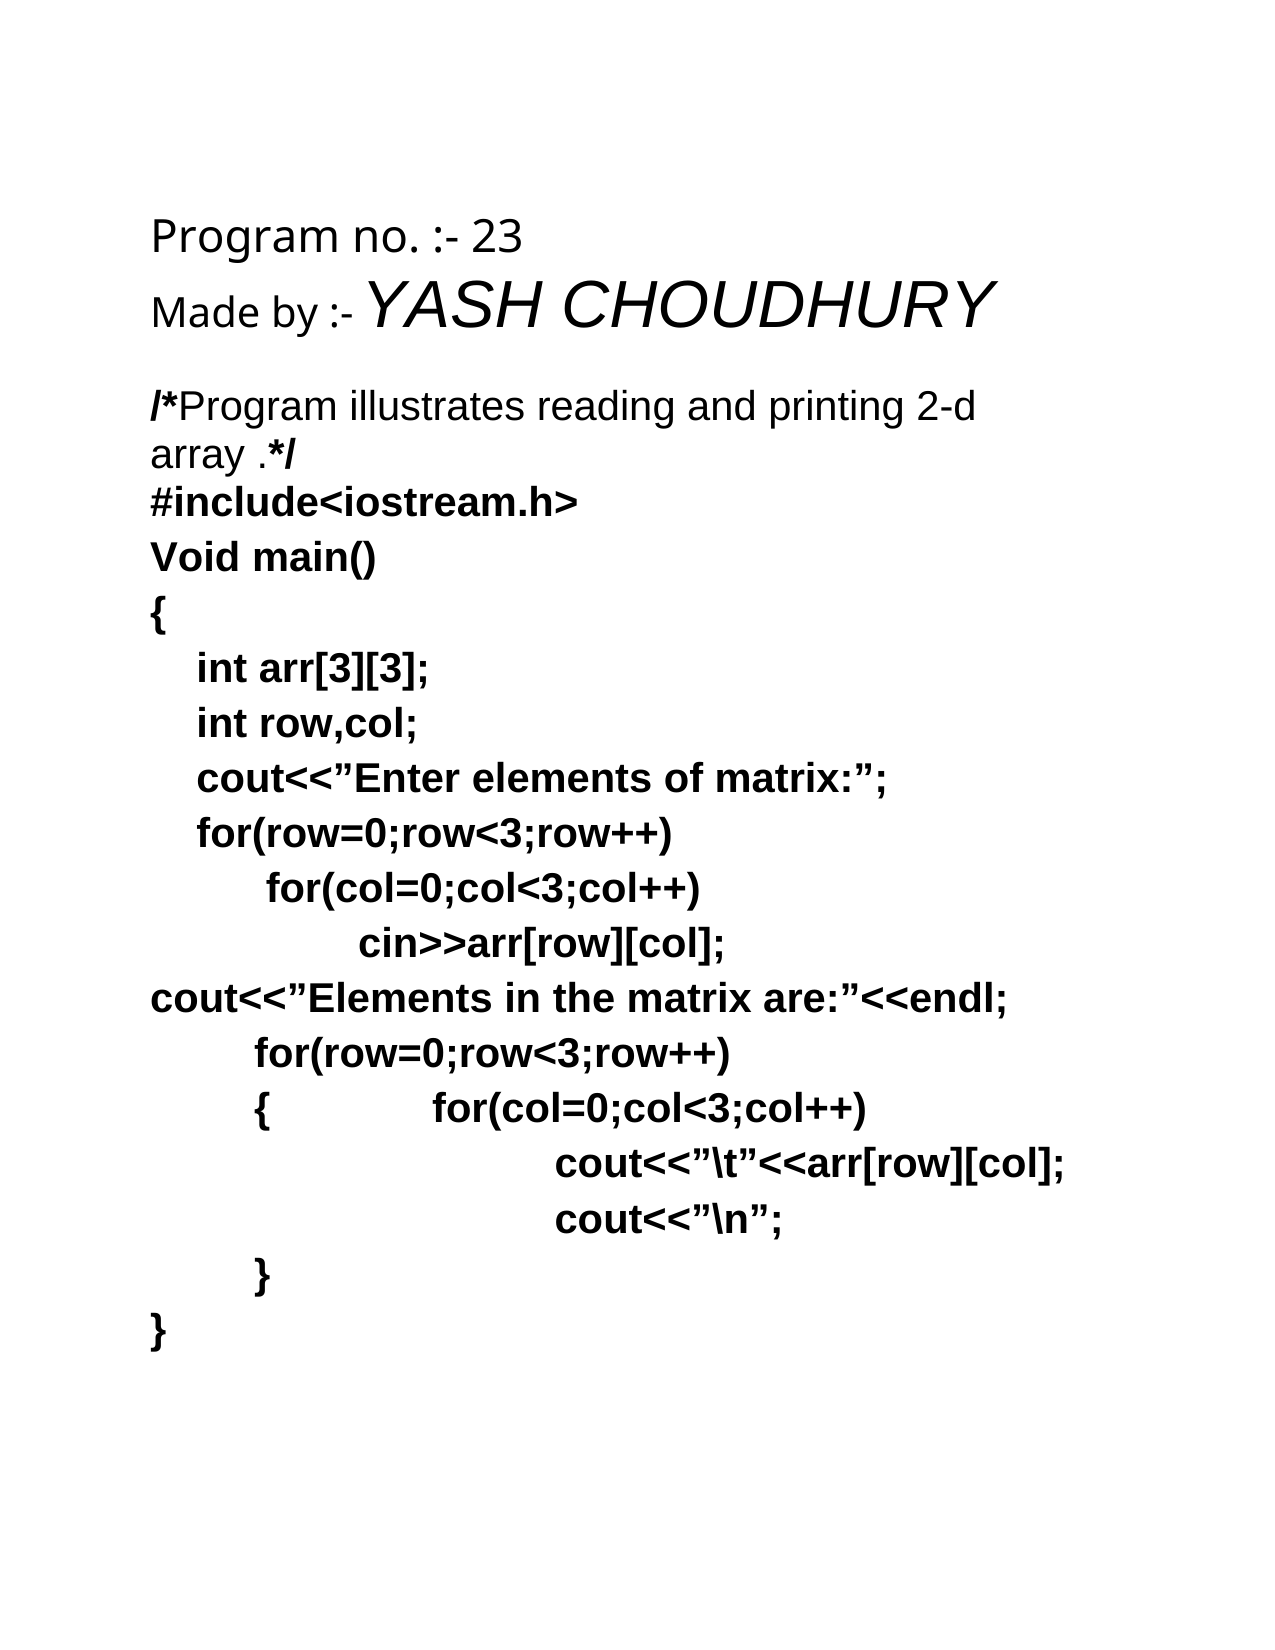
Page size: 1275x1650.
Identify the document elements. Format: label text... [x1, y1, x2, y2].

text cout<<”Enter elements of matrix:”; [150, 753, 1125, 801]
text cin>>arr[row][col]; [150, 918, 1125, 966]
text for(col=0;col<3;col++) [150, 863, 1125, 911]
text cout<<”Elements in the matrix are:”<<endl; [150, 973, 1125, 1021]
text int arr[3][3]; [150, 643, 1125, 691]
text } [150, 1249, 1125, 1297]
text /*Program illustrates reading and printing 2-d array .*/ [150, 382, 1125, 478]
text Made by :- YASH CHOUDHURY [150, 265, 1125, 342]
text cout<<”\t”<<arr[row][col]; [150, 1139, 1125, 1187]
text #include<iostream.h> [150, 478, 1125, 526]
text for(row=0;row<3;row++) [150, 808, 1125, 856]
text Program no. :- 23 [150, 203, 1125, 265]
text } [150, 1304, 1125, 1352]
text int row,col; [150, 698, 1125, 746]
text for(row=0;row<3;row++) [150, 1029, 1125, 1077]
text Void main() [150, 533, 1125, 581]
text cout<<”\n”; [150, 1194, 1125, 1242]
text { for(col=0;col<3;col++) [150, 1084, 1125, 1132]
text { [150, 588, 1125, 636]
